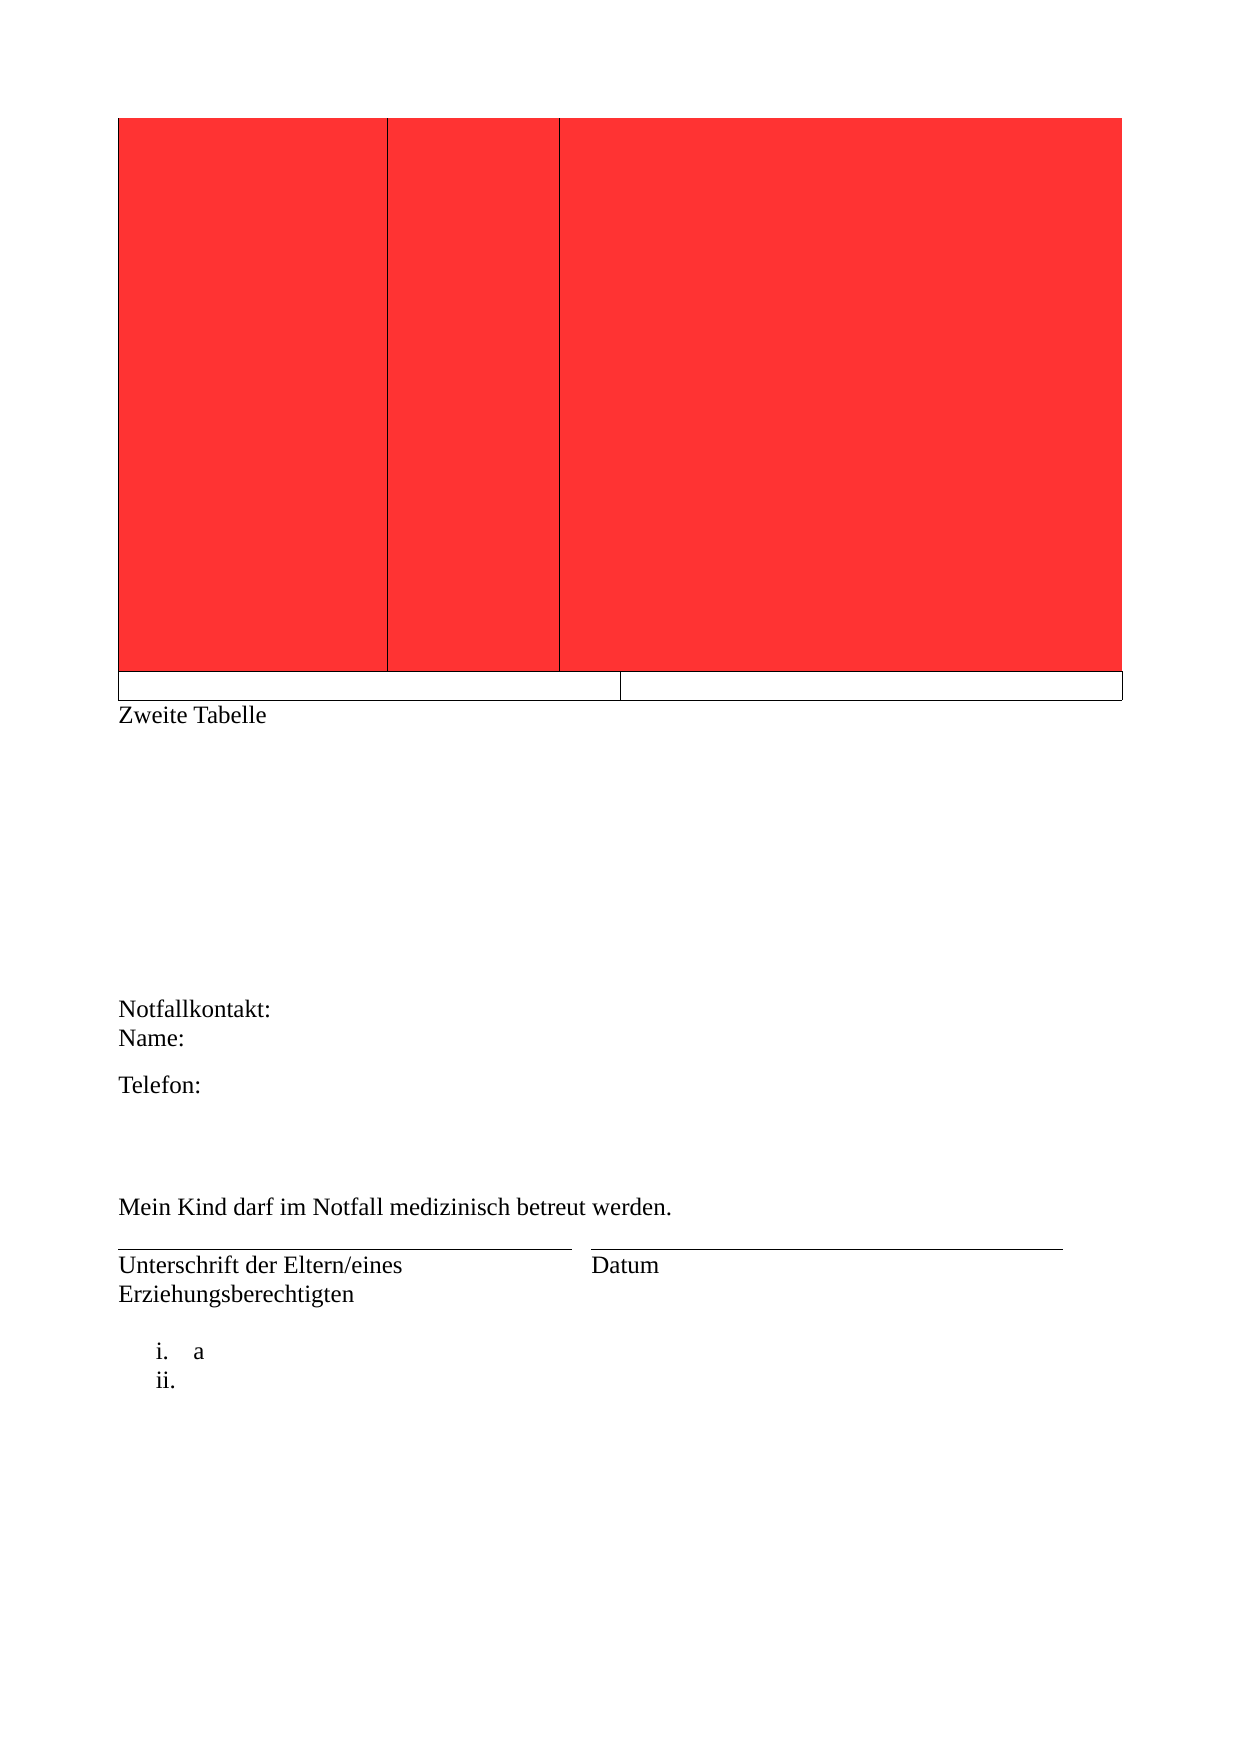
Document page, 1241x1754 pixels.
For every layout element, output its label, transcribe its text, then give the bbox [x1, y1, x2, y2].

table_header [118, 844, 1122, 994]
table_header [560, 118, 1122, 671]
table_header Name: [118, 1023, 217, 1070]
table_header [621, 672, 1122, 700]
list a [156, 1336, 1122, 1365]
table_header [217, 1023, 1122, 1070]
table_cell [572, 1249, 591, 1308]
table_header [591, 1220, 1063, 1249]
text Zweite Tabelle [118, 701, 1122, 729]
table_header [620, 758, 1122, 787]
table_header [118, 1220, 572, 1249]
table_header [119, 672, 620, 700]
table_header [572, 1220, 591, 1249]
table_cell Telefon: [118, 1070, 217, 1117]
text Notfallkontakt: [118, 994, 1122, 1023]
table_header [388, 118, 559, 671]
table_header [119, 118, 387, 671]
table_header [118, 758, 620, 787]
text Mein Kind darf im Notfall medizinisch betreut werden. [118, 1192, 1122, 1220]
table_cell [217, 1070, 1122, 1117]
table_cell Datum [591, 1250, 1063, 1308]
table_cell Unterschrift der Eltern/eines Erziehungsberechtigten [118, 1250, 572, 1308]
